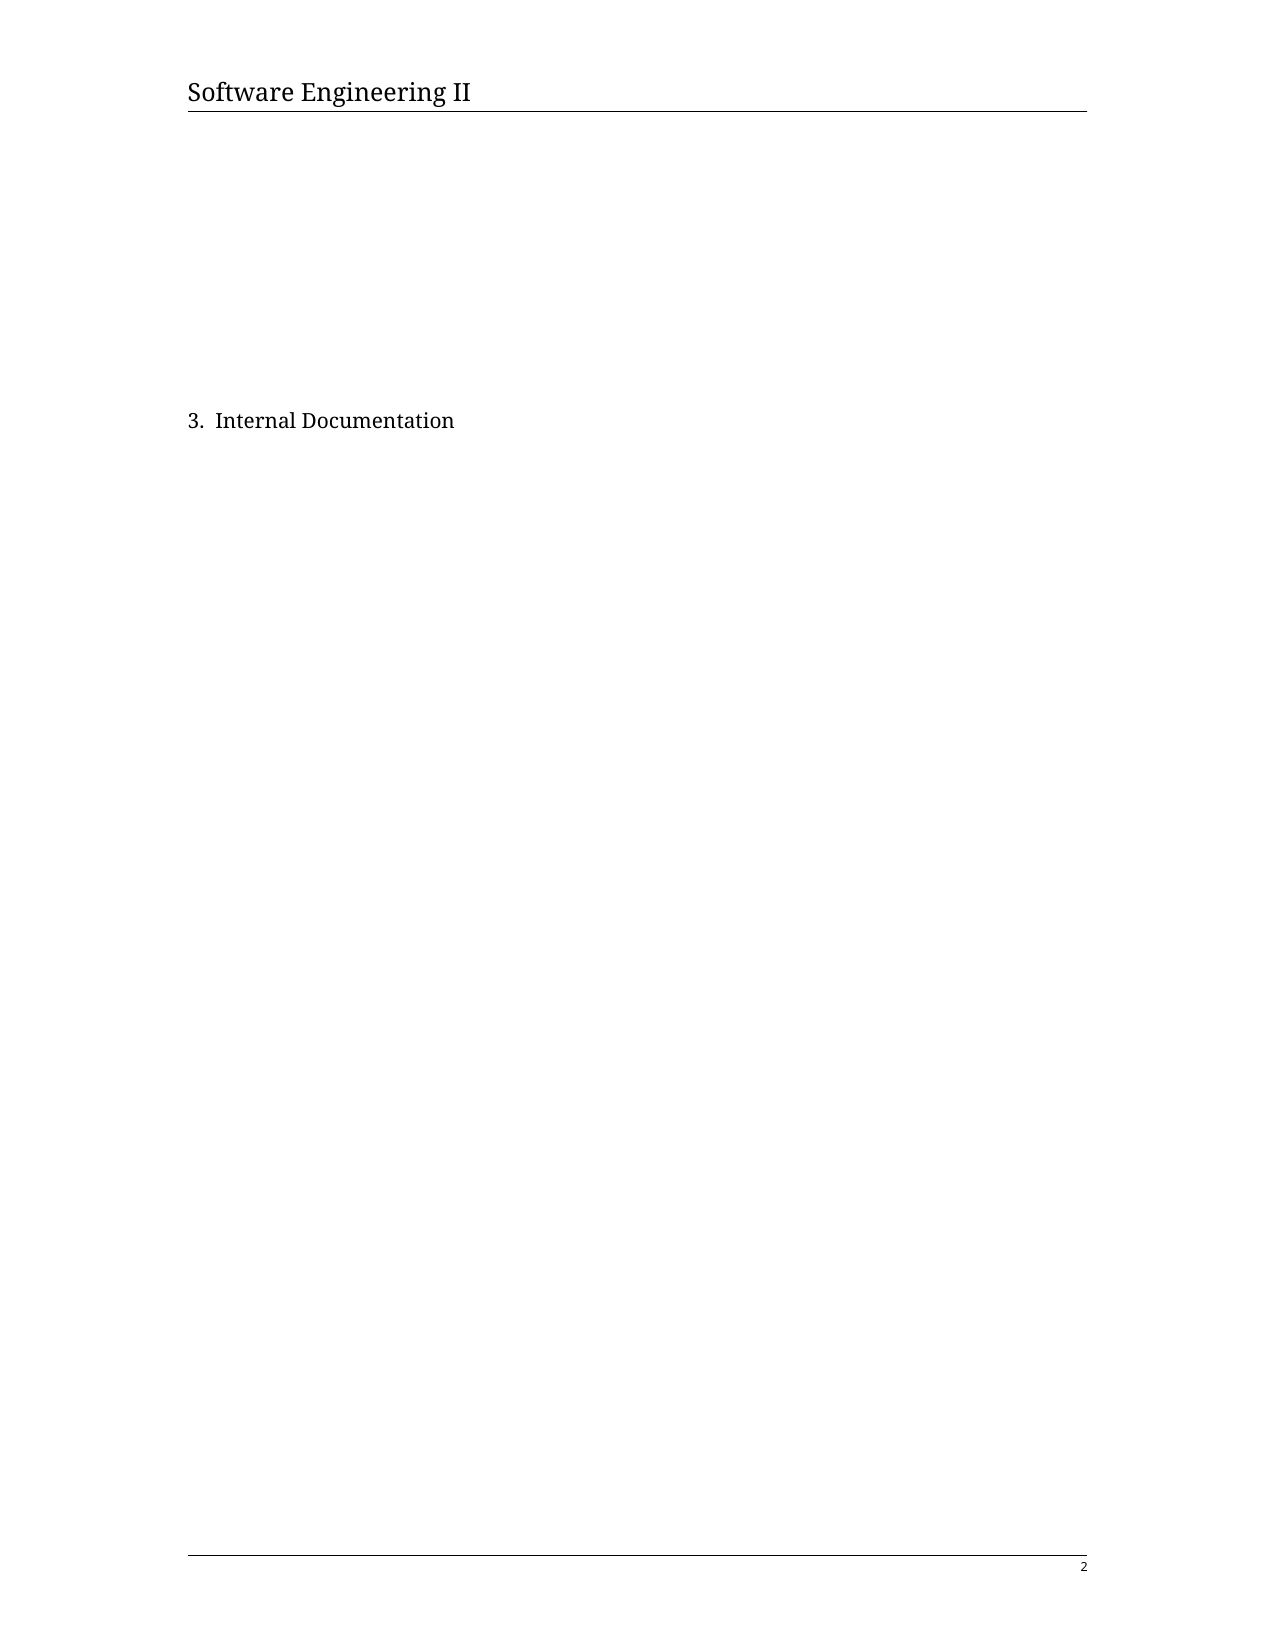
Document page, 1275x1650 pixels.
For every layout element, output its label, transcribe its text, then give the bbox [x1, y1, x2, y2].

text 3. Internal Documentation [187, 406, 1087, 434]
